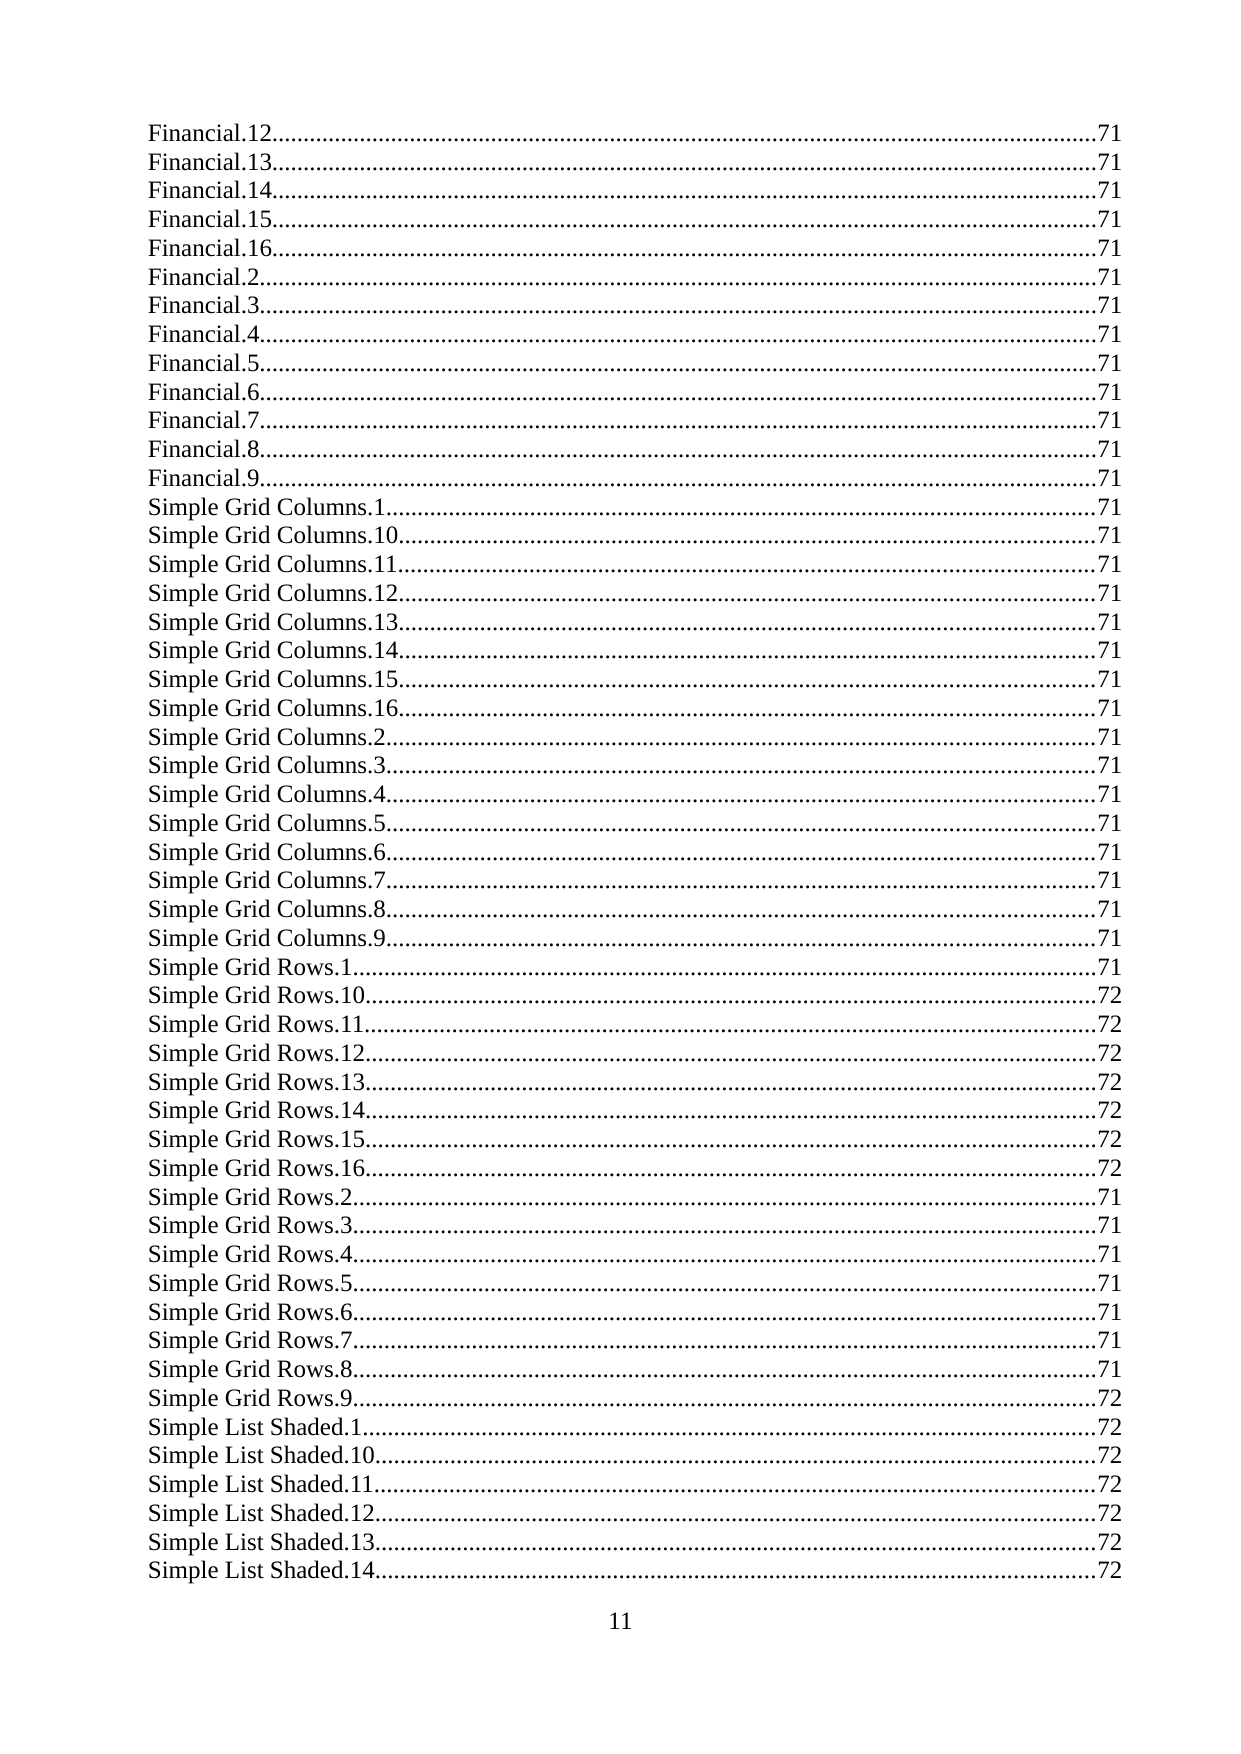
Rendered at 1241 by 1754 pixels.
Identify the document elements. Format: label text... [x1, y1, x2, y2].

text Simple Grid Rows.10 72 [148, 981, 1122, 1009]
text Simple Grid Columns.12 71 [148, 578, 1122, 607]
text Financial.2 71 [148, 262, 1122, 291]
text Simple Grid Rows.7 71 [148, 1326, 1122, 1354]
text Simple Grid Columns.11 71 [148, 549, 1122, 578]
text Financial.4 71 [148, 319, 1122, 348]
text Simple List Shaded.1 72 [148, 1412, 1122, 1441]
text Simple Grid Columns.5 71 [148, 808, 1122, 837]
text Financial.9 71 [148, 463, 1122, 492]
text Simple Grid Rows.6 71 [148, 1297, 1122, 1326]
text Simple Grid Columns.7 71 [148, 866, 1122, 894]
text Simple Grid Rows.4 71 [148, 1239, 1122, 1268]
text Simple Grid Rows.13 72 [148, 1067, 1122, 1096]
text Simple Grid Rows.9 72 [148, 1383, 1122, 1412]
text Financial.8 71 [148, 434, 1122, 463]
text Simple Grid Rows.12 72 [148, 1038, 1122, 1067]
text Simple Grid Rows.11 72 [148, 1009, 1122, 1038]
text Simple Grid Columns.13 71 [148, 607, 1122, 636]
text Simple Grid Columns.9 71 [148, 923, 1122, 952]
text Simple Grid Rows.3 71 [148, 1211, 1122, 1239]
text Simple Grid Columns.2 71 [148, 722, 1122, 751]
text Financial.13 71 [148, 147, 1122, 176]
text Financial.7 71 [148, 406, 1122, 434]
text Simple Grid Columns.8 71 [148, 894, 1122, 923]
text Simple Grid Columns.3 71 [148, 751, 1122, 779]
text Simple Grid Columns.1 71 [148, 492, 1122, 521]
text Simple Grid Rows.15 72 [148, 1124, 1122, 1153]
text Financial.3 71 [148, 291, 1122, 319]
text Simple Grid Rows.14 72 [148, 1096, 1122, 1124]
text Simple Grid Columns.10 71 [148, 521, 1122, 549]
text Simple List Shaded.14 72 [148, 1556, 1122, 1584]
text Simple List Shaded.10 72 [148, 1441, 1122, 1469]
text Financial.15 71 [148, 204, 1122, 233]
text Simple Grid Rows.2 71 [148, 1182, 1122, 1211]
text Simple Grid Rows.5 71 [148, 1268, 1122, 1297]
text Simple Grid Rows.16 72 [148, 1153, 1122, 1182]
text Financial.12 71 [148, 118, 1122, 147]
text Simple List Shaded.12 72 [148, 1498, 1122, 1527]
text Simple Grid Columns.6 71 [148, 837, 1122, 866]
text Financial.5 71 [148, 348, 1122, 377]
text Financial.16 71 [148, 233, 1122, 262]
text Simple Grid Columns.15 71 [148, 664, 1122, 693]
text Simple Grid Rows.8 71 [148, 1354, 1122, 1383]
text Simple Grid Columns.14 71 [148, 636, 1122, 664]
text Financial.6 71 [148, 377, 1122, 406]
text Financial.14 71 [148, 176, 1122, 204]
text Simple List Shaded.13 72 [148, 1527, 1122, 1556]
text Simple Grid Rows.1 71 [148, 952, 1122, 981]
text Simple Grid Columns.4 71 [148, 779, 1122, 808]
text Simple List Shaded.11 72 [148, 1469, 1122, 1498]
text Simple Grid Columns.16 71 [148, 693, 1122, 722]
